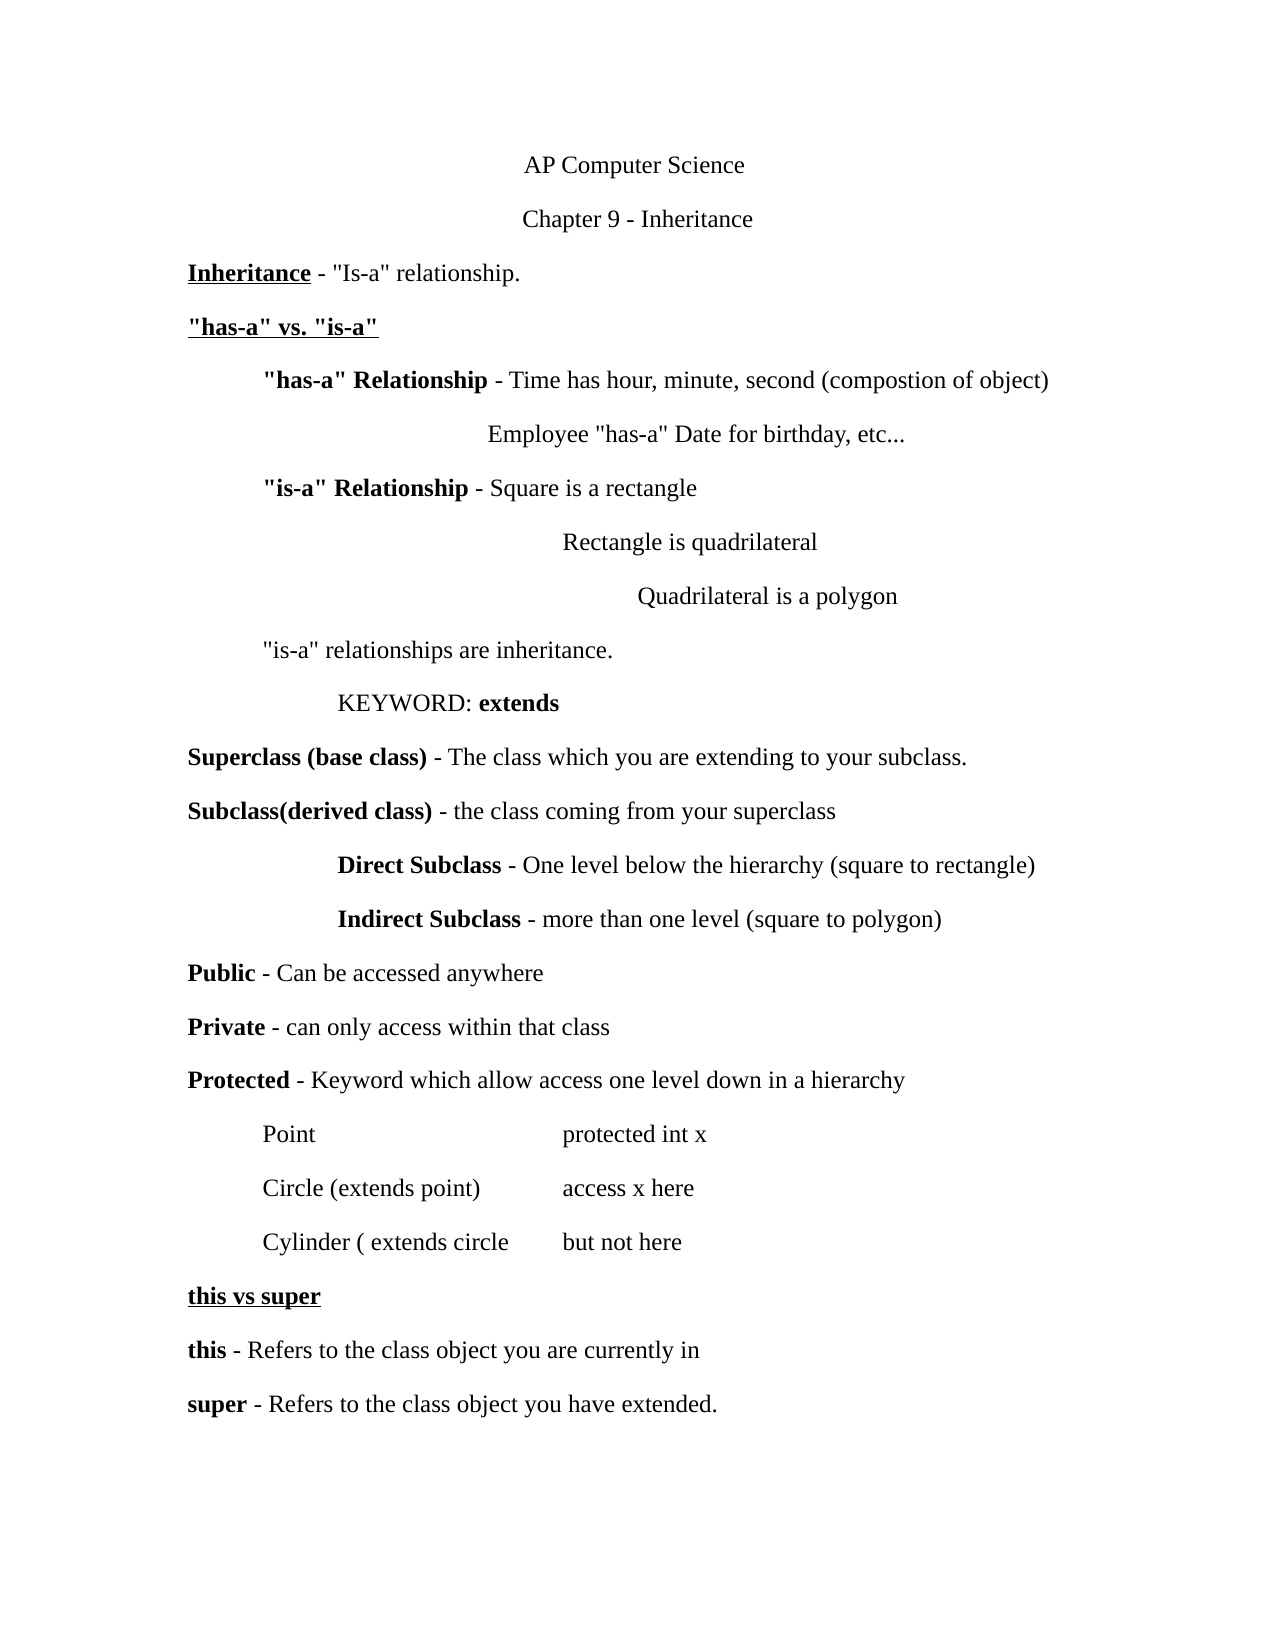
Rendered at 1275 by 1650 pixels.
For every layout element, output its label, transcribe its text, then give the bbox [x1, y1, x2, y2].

text Indirect Subclass - more than one level (square to polygon) [187, 904, 1087, 933]
text "is-a" relationships are inheritance. [187, 635, 1087, 663]
text "is-a" Relationship - Square is a rectangle [187, 473, 1087, 502]
text Protected - Keyword which allow access one level down in a hierarchy [187, 1066, 1087, 1094]
text Private - can only access within that class [187, 1012, 1087, 1040]
text Cylinder ( extends circle but not here [187, 1227, 1087, 1256]
text AP Computer Science [187, 150, 1087, 179]
text KEYWORD: extends [187, 688, 1087, 717]
text Circle (extends point) access x here [187, 1173, 1087, 1202]
text Rectangle is quadrilateral [187, 527, 1087, 556]
text "has-a" Relationship - Time has hour, minute, second (compostion of object) [187, 365, 1087, 394]
text this - Refers to the class object you are currently in [187, 1335, 1087, 1363]
text Inheritance - "Is-a" relationship. [187, 258, 1087, 286]
text Public - Can be accessed anywhere [187, 958, 1087, 987]
text Chapter 9 - Inheritance [187, 204, 1087, 233]
text Direct Subclass - One level below the hierarchy (square to rectangle) [187, 850, 1087, 879]
text super - Refers to the class object you have extended. [187, 1389, 1087, 1417]
text "has-a" vs. "is-a" [187, 312, 1087, 340]
text Superclass (base class) - The class which you are extending to your subclass. [187, 742, 1087, 771]
text Point protected int x [187, 1119, 1087, 1148]
text Subclass(derived class) - the class coming from your superclass [187, 796, 1087, 825]
text this vs super [187, 1281, 1087, 1310]
text Quadrilateral is a polygon [187, 581, 1087, 609]
text Employee "has-a" Date for birthday, etc... [187, 419, 1087, 448]
